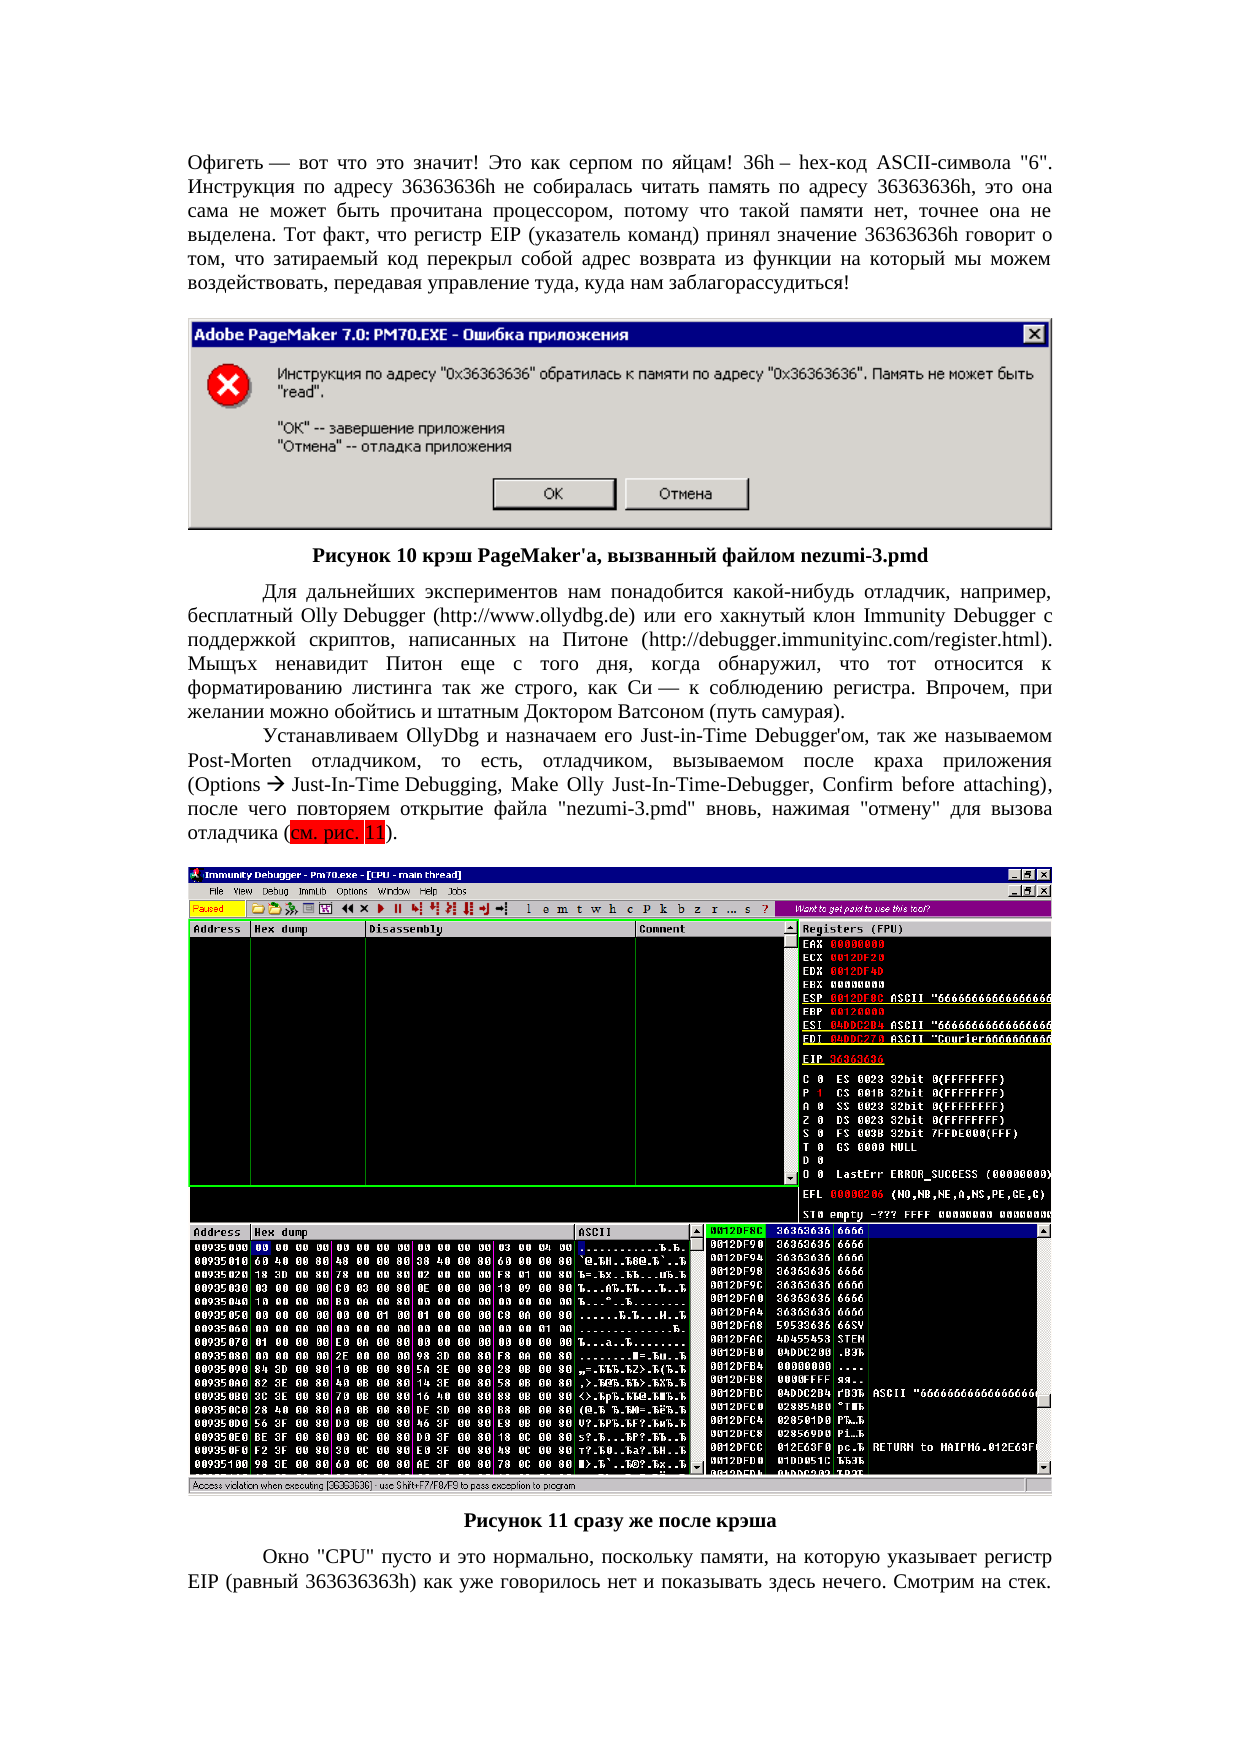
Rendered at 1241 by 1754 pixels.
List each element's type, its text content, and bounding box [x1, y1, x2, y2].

text Для дальнейших экспериментов нам понадобится какой-нибудь отладчик, например, бесплатный Olly Debugger (http://www.ollydbg.de) или его хакнутый клон Immunity Debugger с поддержкой скриптов, написанных на Питоне (http://debugger.immunityinc.com/register.html). Мыщъх ненавидит Питон еще с того дня, когда обнаружил, что тот относится к форматированию листинга так же строго, как Си — к соблюдению регистра. Впрочем, при желании можно обойтись и штатным Доктором Ватсоном (путь самурая). [187, 579, 1053, 723]
picture [188, 867, 1052, 1496]
text Окно "CPU" пусто и это нормально, поскольку памяти, на которую указывает регистр EIP (равный 363636363h) как уже говорилось нет и показывать здесь нечего. Смотрим на стек. [187, 1544, 1053, 1593]
text Офигеть — вот что это значит! Это как серпом по яйцам! 36h – hex-код ASCII-символа "6". Инструкция по адресу 36363636h не собиралась читать память по адресу 36363636h, это она сама не может быть прочитана процессором, потому что такой памяти нет, точнее она не выделена. Тот факт, что регистр EIP (указатель команд) принял значение 36363636h говорит о том, что затираемый код перекрыл собой адрес возврата из функции на который мы можем воздействовать, передавая управление туда, куда нам заблагорассудиться! [187, 150, 1053, 294]
picture [188, 318, 1053, 530]
text Устанавливаем OllyDbg и назначаем его Just-in-Time Debugger'ом, так же называемом Post-Morten отладчиком, то есть, отладчиком, вызываемом после краха приложения (Options  Just-In-Time Debugging, Make Olly Just-In-Time-Debugger, Confirm before attaching), после чего повторяем открытие файла "nezumi-3.pmd" вновь, нажимая "отмену" для вызова отладчика (см. рис. 11). [187, 723, 1053, 844]
text Рисунок 10 крэш PageMaker'а, вызванный файлом nezumi-3.pmd [187, 542, 1053, 567]
text Рисунок 11 сразу же после крэша [187, 1508, 1053, 1532]
